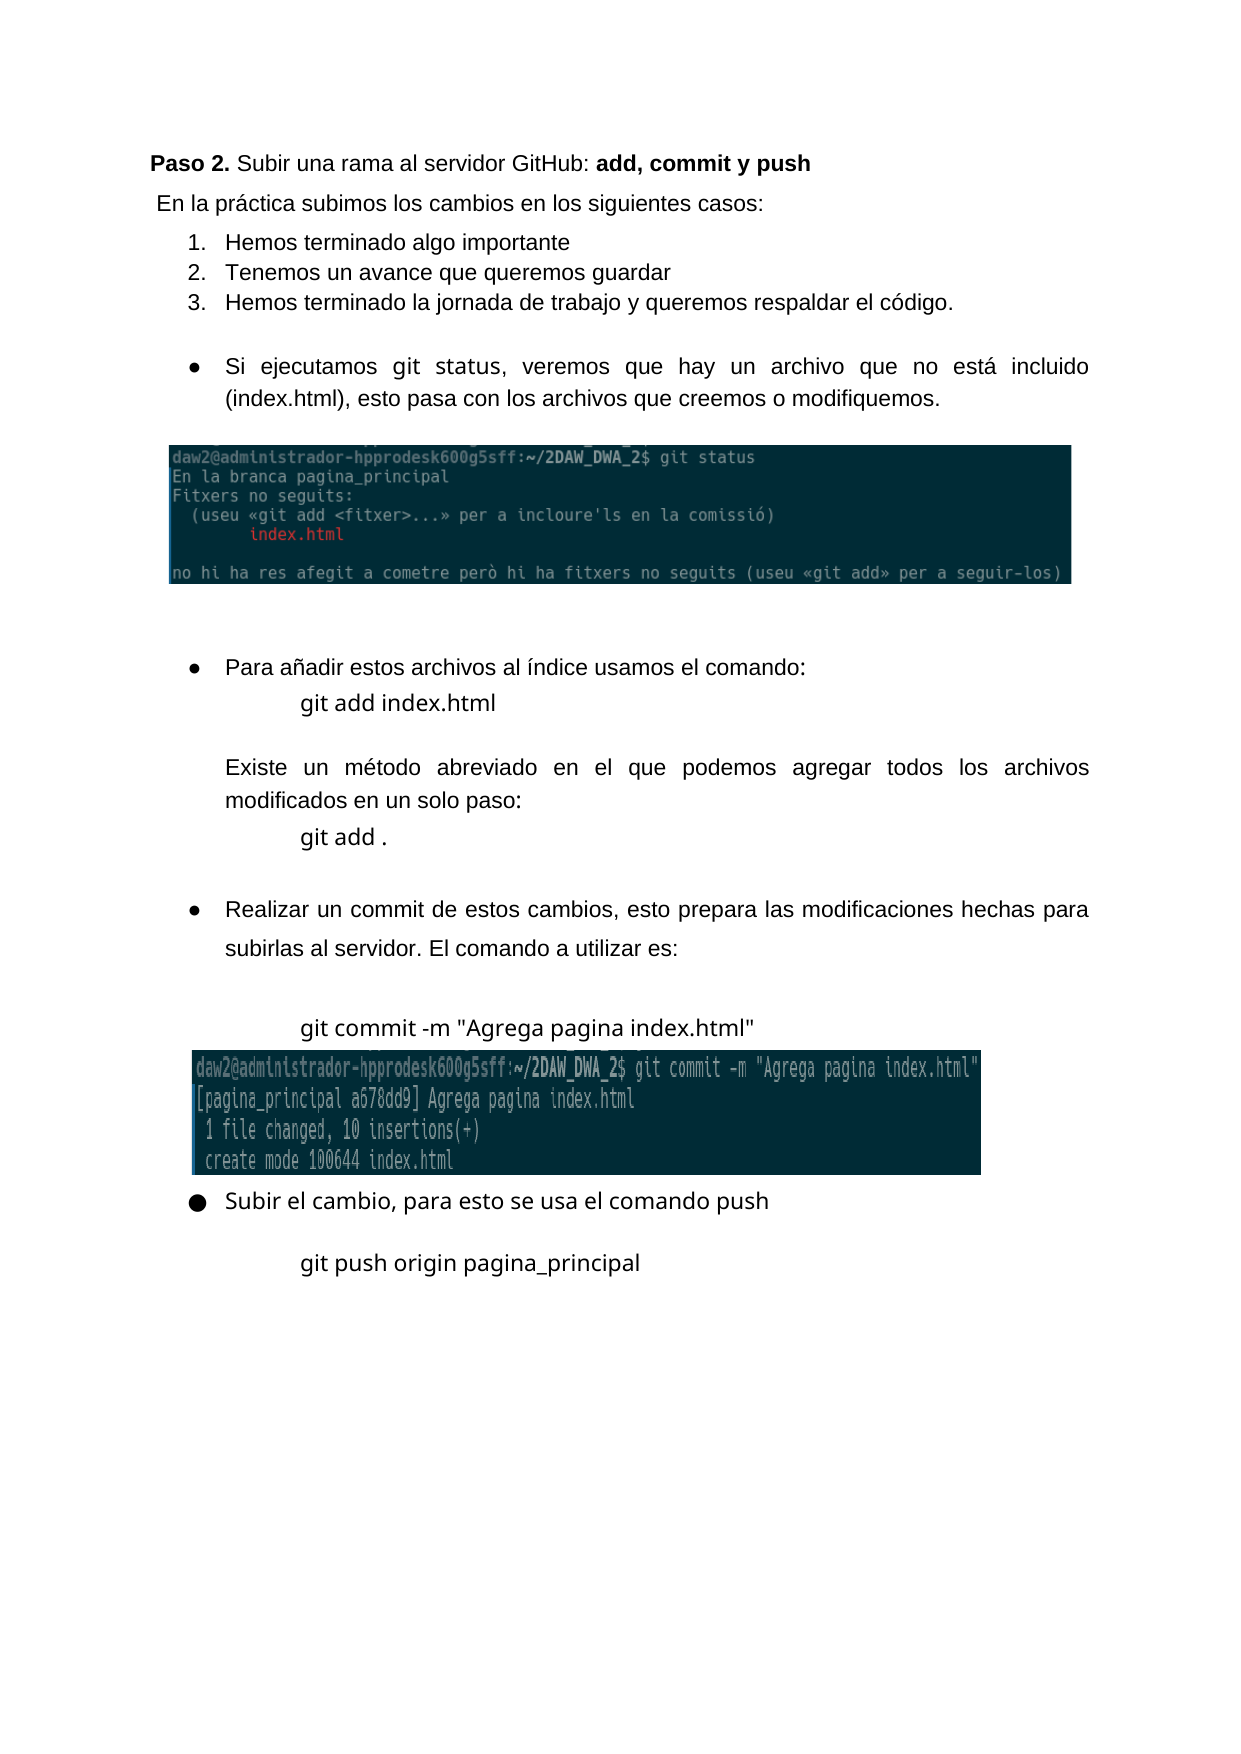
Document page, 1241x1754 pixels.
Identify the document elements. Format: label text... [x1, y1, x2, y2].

picture [642, 512, 649, 520]
picture [490, 1057, 495, 1076]
picture [379, 1062, 383, 1081]
picture [710, 451, 715, 461]
picture [183, 473, 188, 482]
picture [387, 1062, 393, 1076]
picture [394, 473, 400, 482]
picture [663, 509, 667, 520]
picture [279, 454, 285, 463]
picture [310, 566, 314, 578]
picture [355, 451, 362, 463]
picture [365, 454, 372, 466]
picture [365, 570, 371, 578]
picture [298, 473, 305, 485]
picture [444, 1057, 465, 1076]
picture [576, 1057, 591, 1076]
picture [344, 1062, 350, 1076]
picture [308, 493, 314, 501]
picture [414, 470, 419, 482]
picture [366, 509, 370, 520]
picture [470, 570, 477, 578]
picture [394, 570, 407, 578]
picture [681, 451, 686, 463]
picture [585, 512, 591, 520]
picture [317, 570, 324, 578]
picture [337, 528, 343, 540]
picture [370, 1062, 376, 1081]
picture [438, 1155, 444, 1168]
picture [257, 1062, 264, 1076]
picture [499, 512, 505, 520]
picture [461, 512, 467, 523]
picture [357, 509, 361, 520]
picture [203, 451, 209, 463]
picture [489, 570, 496, 578]
picture [328, 470, 333, 482]
picture [267, 1057, 273, 1076]
picture [376, 473, 381, 482]
picture [232, 1057, 254, 1076]
picture [556, 512, 561, 520]
picture [739, 1062, 745, 1076]
picture [1034, 570, 1041, 576]
list Para añadir estos archivos al índice usamos el comando: [187, 651, 1090, 683]
picture [430, 1057, 435, 1076]
picture [393, 451, 420, 463]
picture [700, 512, 716, 520]
picture [687, 1062, 693, 1076]
list Si ejecutamos git status, veremos que hay un archivo que no está incluido (index.html), esto pasa con los archivos que creemos o modifiquemos. [187, 350, 1090, 411]
picture [280, 509, 284, 520]
picture [508, 567, 515, 578]
picture [231, 470, 236, 482]
picture [260, 493, 266, 501]
picture [594, 451, 611, 463]
picture [260, 454, 266, 463]
picture [939, 570, 945, 578]
picture [465, 1062, 469, 1079]
picture [317, 509, 324, 520]
picture [289, 531, 295, 538]
picture [967, 570, 974, 578]
picture [482, 1062, 487, 1076]
picture [362, 1062, 366, 1076]
list Tenemos un avance que queremos guardar [187, 259, 1090, 286]
picture [337, 454, 343, 462]
picture [729, 452, 734, 461]
text git add index.html [300, 687, 1090, 718]
picture [499, 1057, 504, 1076]
picture [816, 570, 821, 581]
picture [662, 454, 668, 466]
picture [611, 1093, 624, 1107]
picture [260, 512, 266, 522]
picture [566, 512, 572, 520]
picture [336, 473, 341, 482]
picture [183, 454, 200, 463]
picture [558, 1059, 565, 1076]
picture [680, 570, 687, 578]
picture [470, 512, 477, 520]
picture [528, 512, 534, 520]
picture [279, 473, 285, 482]
picture [977, 570, 983, 581]
picture [556, 451, 583, 463]
picture [266, 1155, 272, 1168]
picture [300, 1057, 306, 1076]
picture [619, 1066, 625, 1076]
picture [308, 509, 314, 520]
picture [298, 493, 304, 504]
picture [185, 570, 190, 578]
text git add . [300, 820, 1090, 852]
picture [252, 528, 257, 540]
picture [412, 1062, 419, 1072]
picture [260, 531, 266, 540]
picture [224, 1057, 229, 1067]
picture [473, 1057, 478, 1076]
picture [499, 451, 505, 463]
picture [319, 1057, 332, 1076]
picture [386, 470, 390, 482]
picture [310, 1062, 316, 1076]
picture [422, 473, 428, 485]
picture [347, 509, 351, 520]
picture [346, 473, 352, 482]
picture [375, 512, 381, 520]
picture [757, 570, 763, 578]
picture [279, 531, 285, 538]
picture [211, 451, 248, 465]
picture [432, 451, 438, 463]
list Realizar un commit de estos cambios, esto prepara las modificaciones hechas para subirlas al servidor. El comando a utilizar es: [187, 896, 1090, 962]
text git push origin pagina_principal [300, 1247, 1090, 1278]
picture [276, 1062, 280, 1076]
list Subir el cambio, para esto se usa el comando push [187, 1185, 1090, 1216]
picture [481, 512, 486, 520]
picture [317, 528, 323, 540]
picture [298, 454, 304, 463]
picture [533, 1057, 538, 1067]
picture [197, 1057, 203, 1076]
text Paso 2. Subir una rama al servidor GitHub: add, commit y push [150, 150, 1090, 176]
picture [568, 566, 572, 578]
picture [222, 512, 228, 520]
picture [318, 473, 324, 485]
picture [853, 570, 859, 578]
picture [480, 451, 486, 463]
picture [269, 528, 276, 540]
picture [576, 512, 582, 520]
picture [606, 509, 610, 520]
picture [489, 454, 496, 463]
picture [422, 454, 429, 463]
picture [613, 451, 621, 463]
picture [786, 570, 792, 578]
picture [954, 1062, 960, 1076]
picture [442, 470, 448, 482]
picture [439, 1061, 444, 1076]
picture [776, 570, 783, 578]
picture [231, 566, 238, 578]
picture [1025, 566, 1031, 578]
picture [739, 454, 744, 463]
picture [203, 567, 209, 578]
picture [461, 451, 477, 466]
picture [288, 451, 295, 463]
picture [250, 473, 257, 482]
picture [432, 473, 438, 482]
text git commit -m "Agrega pagina index.html" [300, 1012, 1090, 1043]
picture [672, 451, 677, 463]
picture [410, 570, 419, 578]
picture [461, 570, 467, 581]
picture [604, 570, 610, 578]
picture [190, 1050, 194, 1175]
picture [384, 512, 391, 520]
picture [537, 566, 543, 578]
text Existe un método abreviado en el que podemos agregar todos los archivos modificados en un solo paso: [225, 753, 1090, 816]
picture [900, 570, 907, 581]
picture [757, 512, 763, 520]
picture [547, 570, 553, 578]
picture [326, 531, 334, 540]
picture [766, 1061, 770, 1072]
picture [862, 567, 869, 578]
picture [289, 493, 295, 501]
picture [231, 512, 238, 520]
picture [986, 570, 993, 578]
text En la práctica subimos los cambios en los siguientes casos: [150, 189, 1090, 216]
picture [308, 473, 314, 482]
picture [173, 451, 180, 463]
picture [270, 451, 276, 463]
picture [404, 1057, 409, 1076]
picture [174, 489, 180, 501]
picture [242, 473, 247, 482]
picture [633, 512, 639, 520]
picture [910, 570, 916, 578]
picture [212, 493, 218, 501]
picture [308, 528, 314, 540]
picture [547, 451, 553, 463]
picture [872, 566, 878, 578]
picture [690, 570, 696, 581]
picture [365, 473, 371, 485]
picture [241, 570, 247, 578]
picture [424, 567, 428, 578]
picture [203, 512, 209, 520]
picture [250, 451, 257, 463]
picture [442, 451, 458, 463]
picture [327, 570, 333, 581]
picture [671, 512, 677, 520]
picture [694, 1062, 702, 1076]
picture [509, 451, 515, 463]
picture [719, 454, 725, 463]
picture [441, 570, 448, 578]
list Hemos terminado la jornada de trabajo y queremos respaldar el código. [187, 289, 1090, 316]
picture [308, 451, 334, 463]
picture [375, 454, 390, 466]
list Hemos terminado algo importante [187, 229, 1090, 255]
picture [212, 473, 218, 482]
picture [610, 1068, 616, 1076]
picture [633, 451, 639, 463]
picture [298, 570, 304, 578]
picture [700, 570, 706, 578]
picture [642, 451, 649, 465]
picture [284, 1057, 290, 1076]
picture [611, 1057, 616, 1067]
picture [551, 1059, 555, 1071]
picture [542, 1057, 548, 1076]
picture [395, 512, 400, 520]
picture [298, 512, 304, 520]
picture [269, 570, 276, 578]
picture [260, 473, 266, 482]
picture [203, 470, 209, 482]
picture [594, 1059, 598, 1071]
picture [652, 570, 658, 578]
picture [174, 470, 180, 482]
picture [206, 1066, 221, 1076]
